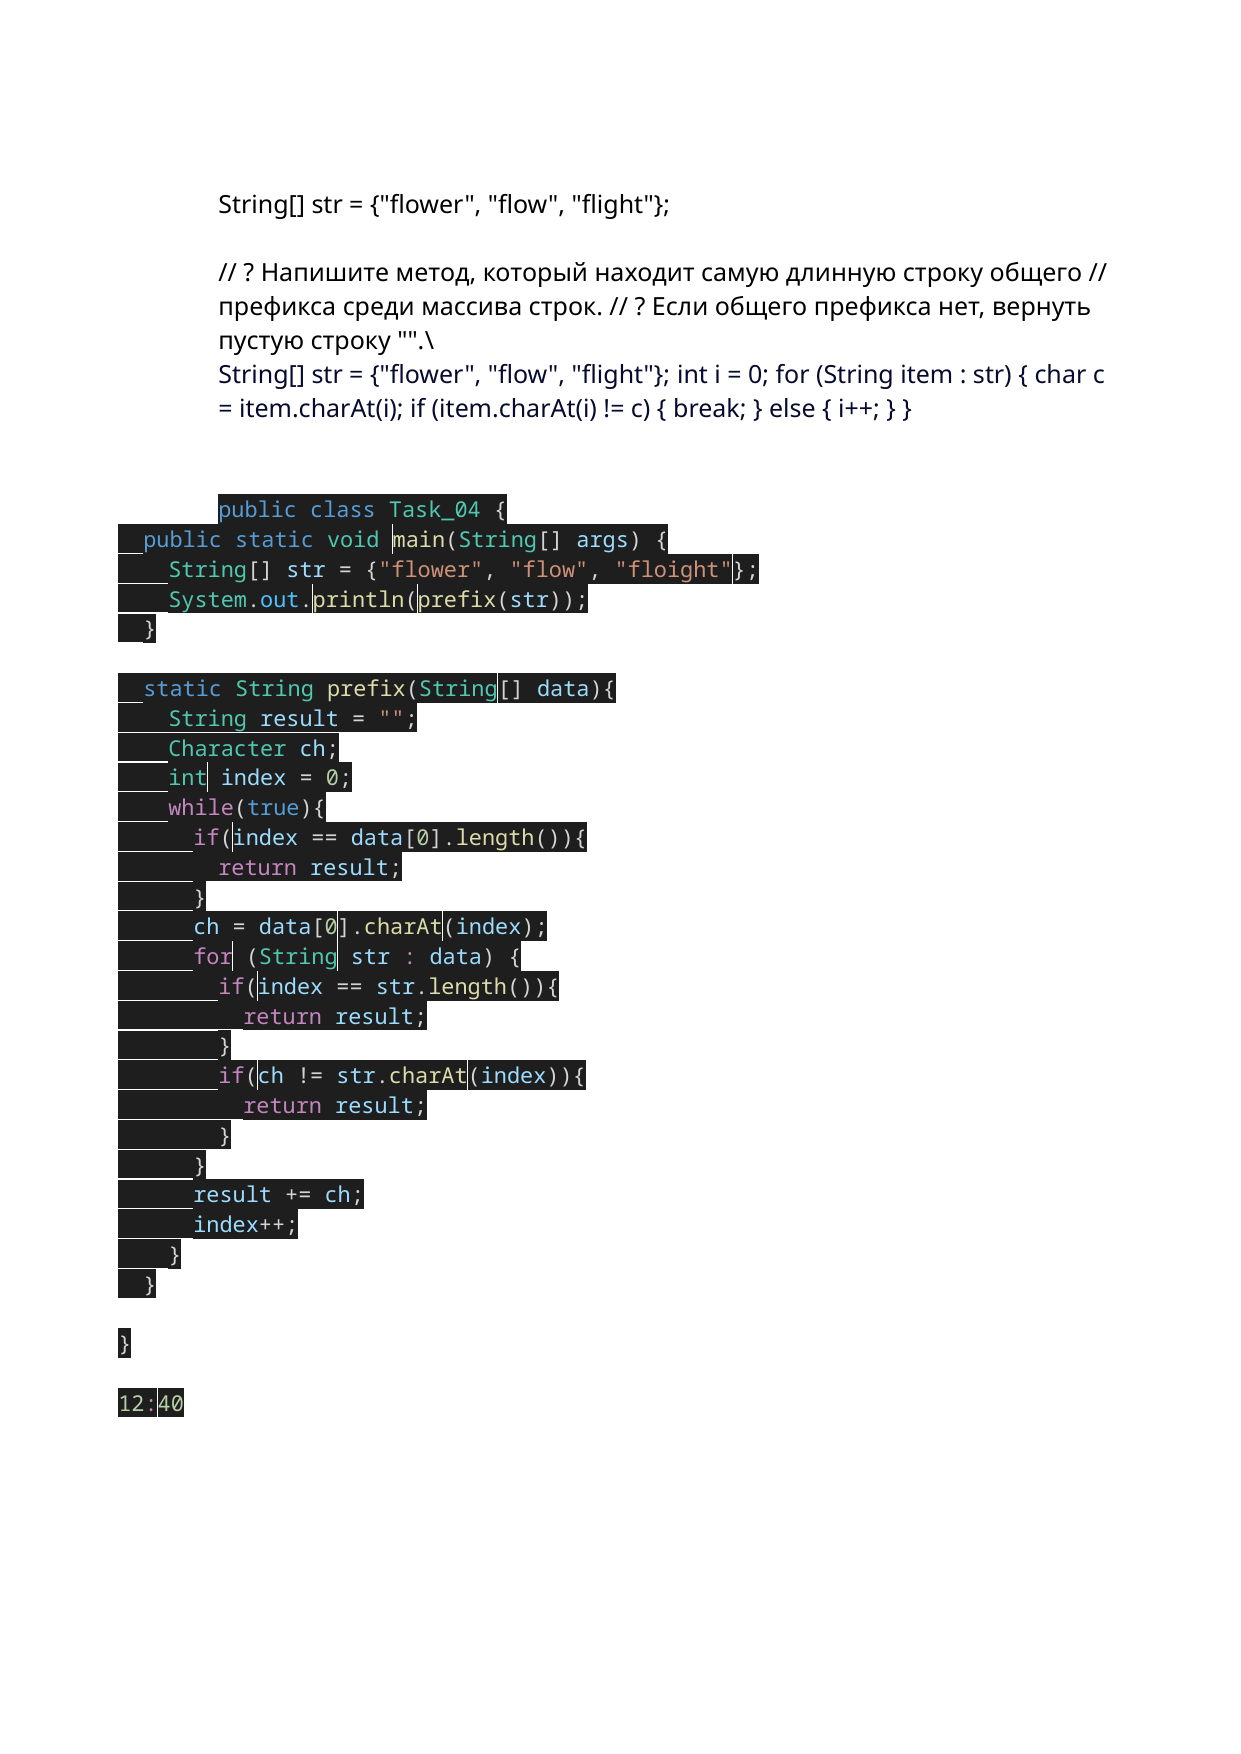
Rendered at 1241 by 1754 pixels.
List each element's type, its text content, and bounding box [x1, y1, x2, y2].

text static String prefix(String[] data){ [118, 673, 1122, 703]
text int index = 0; [118, 762, 1122, 792]
text return result; [118, 852, 1122, 881]
text String[] str = {"flower", "flow", "flight"}; int i = 0; for (String item : str) { char c = item.charAt(i); if (item.charAt(i) != c) { break; } else { i++; } } [218, 357, 1122, 425]
text public class Task_04 { [218, 493, 1122, 524]
text if(ch != str.charAt(index)){ [118, 1060, 1122, 1090]
text } [118, 1120, 1122, 1149]
text } [118, 1149, 1122, 1179]
text while(true){ [118, 792, 1122, 822]
text result += ch; [118, 1179, 1122, 1209]
text ch = data[0].charAt(index); [118, 911, 1122, 941]
text return result; [118, 1090, 1122, 1120]
text } [118, 1030, 1122, 1060]
text String[] str = {"flower", "flow", "floight"}; [118, 554, 1122, 584]
text public static void main(String[] args) { [118, 524, 1122, 554]
text } [118, 1328, 1122, 1358]
text if(index == data[0].length()){ [118, 822, 1122, 852]
text // ? Напишите метод, который находит самую длинную строку общего // префикса среди массива строк. // ? Если общего префикса нет, вернуть пустую строку "".\ [218, 254, 1122, 357]
text index++; [118, 1209, 1122, 1239]
text } [118, 881, 1122, 911]
text Character ch; [118, 732, 1122, 762]
text return result; [118, 1001, 1122, 1030]
text String result = ""; [118, 703, 1122, 732]
text if(index == str.length()){ [118, 971, 1122, 1001]
text } [118, 613, 1122, 643]
text } [118, 1239, 1122, 1269]
text } [118, 1269, 1122, 1298]
text System.out.println(prefix(str)); [118, 584, 1122, 613]
text String[] str = {"flower", "flow", "flight"}; [218, 186, 1122, 220]
text 12:40 [118, 1388, 1122, 1417]
text for (String str : data) { [118, 941, 1122, 971]
